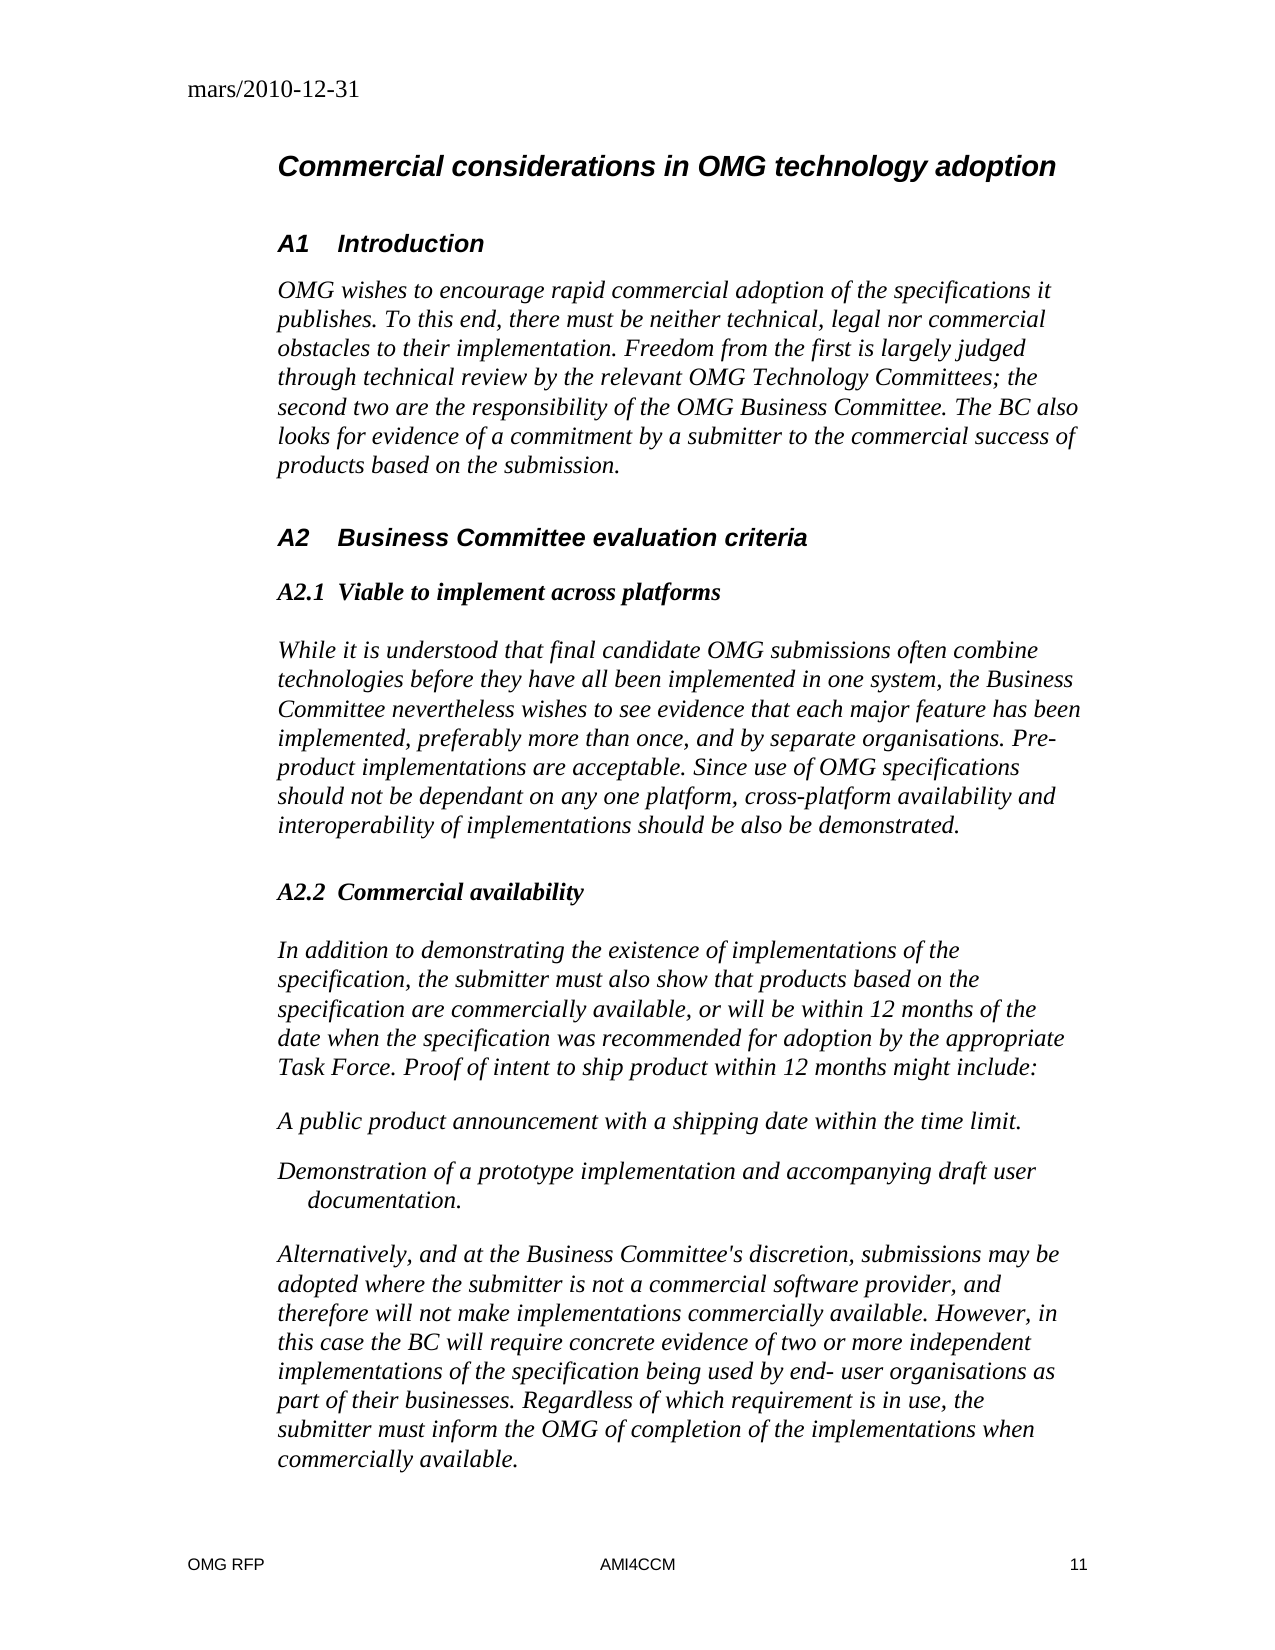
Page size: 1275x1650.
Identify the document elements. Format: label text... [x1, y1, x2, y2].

subtitle A2 Business Committee evaluation criteria [187, 523, 1087, 552]
text OMG wishes to encourage rapid commercial adoption of the specifications it publishes. To this end, there must be neither technical, legal nor commercial obstacles to their implementation. Freedom from the first is largely judged through technical review by the relevant OMG Technology Committees; the second two are the responsibility of the OMG Business Committee. The BC also looks for evidence of a commitment by a submitter to the commercial success of products based on the submission. [277, 275, 1087, 479]
text Demonstration of a prototype implementation and accompanying draft user documentation. [277, 1156, 1087, 1214]
subtitle A2.1 Viable to implement across platforms [187, 577, 1087, 606]
text While it is understood that final candidate OMG submissions often combine technologies before they have all been implemented in one system, the Business Committee nevertheless wishes to see evidence that each major feature has been implemented, preferably more than once, and by separate organisations. Pre-product implementations are acceptable. Since use of OMG specifications should not be dependant on any one platform, cross-platform availability and interoperability of implementations should be also be demonstrated. [277, 635, 1087, 839]
subtitle A1 Introduction [187, 229, 1087, 258]
text A public product announcement with a shipping date within the time limit. [277, 1106, 1087, 1135]
subtitle A2.2 Commercial availability [187, 877, 1087, 906]
text In addition to demonstrating the existence of implementations of the specification, the submitter must also show that products based on the specification are commercially available, or will be within 12 months of the date when the specification was recommended for adoption by the appropriate Task Force. Proof of intent to ship product within 12 months might include: [277, 935, 1087, 1081]
text Alternatively, and at the Business Committee's discretion, submissions may be adopted where the submitter is not a commercial software provider, and therefore will not make implementations commercially available. However, in this case the BC will require concrete evidence of two or more independent implementations of the specification being used by end- user organisations as part of their businesses. Regardless of which requirement is in use, the submitter must inform the OMG of completion of the implementations when commercially available. [277, 1239, 1087, 1473]
subtitle Commercial considerations in OMG technology adoption [187, 150, 1087, 183]
